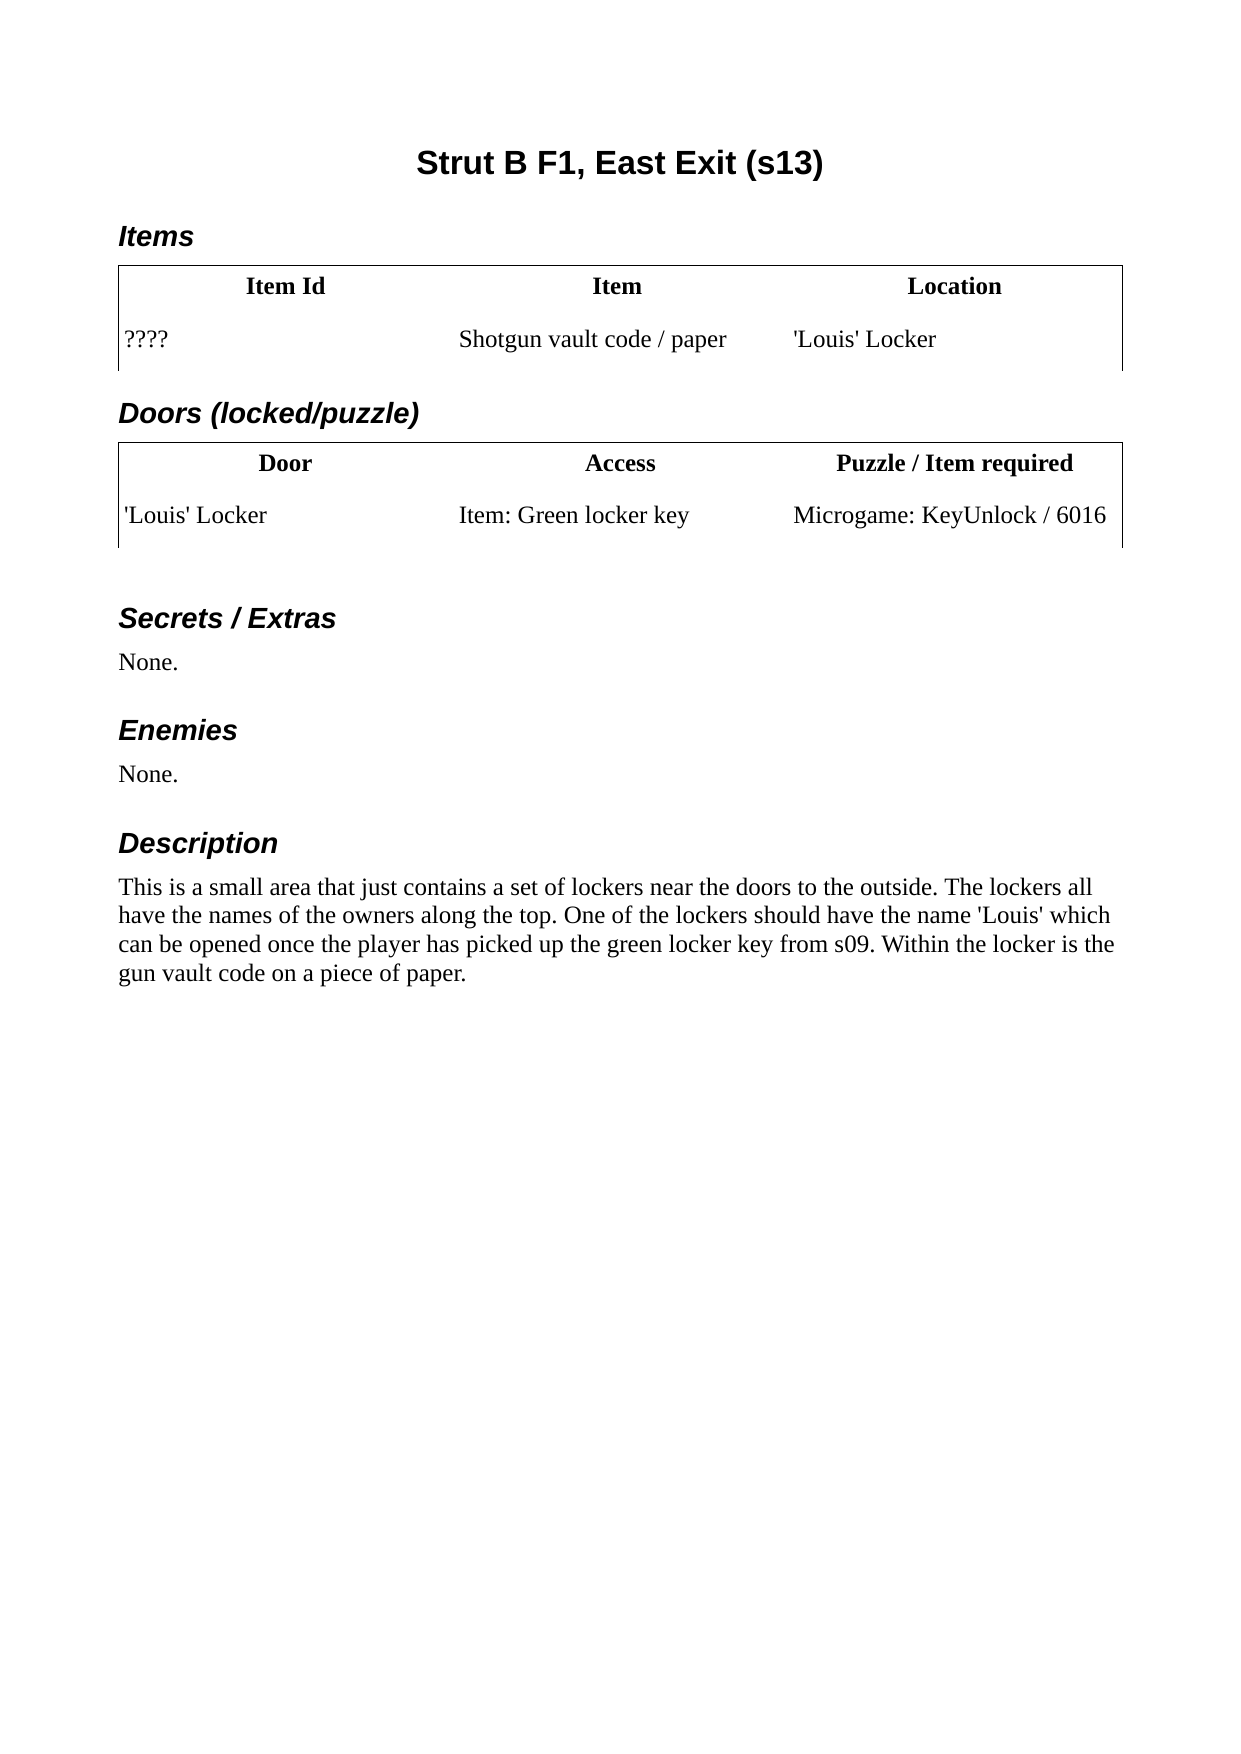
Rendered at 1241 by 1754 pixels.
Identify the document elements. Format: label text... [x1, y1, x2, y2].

table_cell Item: Green locker key [453, 495, 787, 547]
table_header Door [119, 443, 453, 495]
table_header Item [453, 266, 787, 318]
subtitle Doors (locked/puzzle) [118, 396, 1122, 429]
table_header Access [453, 443, 787, 495]
table_cell ???? [119, 318, 453, 371]
table_header Puzzle / Item required [788, 443, 1122, 495]
subtitle Strut B F1, East Exit (s13) [118, 143, 1122, 182]
table_cell 'Louis' Locker [788, 318, 1122, 371]
text None. [118, 647, 1122, 676]
subtitle Secrets / Extras [118, 601, 1122, 635]
table_cell 'Louis' Locker [119, 495, 453, 547]
text This is a small area that just contains a set of lockers near the doors to the outside. The lockers all have the names of the owners along the top. One of the lockers should have the name 'Louis' which can be opened once the player has picked up the green locker key from s09. Within the locker is the gun vault code on a piece of paper. [118, 872, 1122, 987]
subtitle Description [118, 826, 1122, 859]
table_header Item Id [119, 266, 453, 318]
table_header Location [788, 266, 1122, 318]
table_cell Microgame: KeyUnlock / 6016 [788, 495, 1122, 547]
table_cell Shotgun vault code / paper [453, 318, 787, 371]
text None. [118, 759, 1122, 788]
subtitle Items [118, 219, 1122, 253]
subtitle Enemies [118, 713, 1122, 747]
